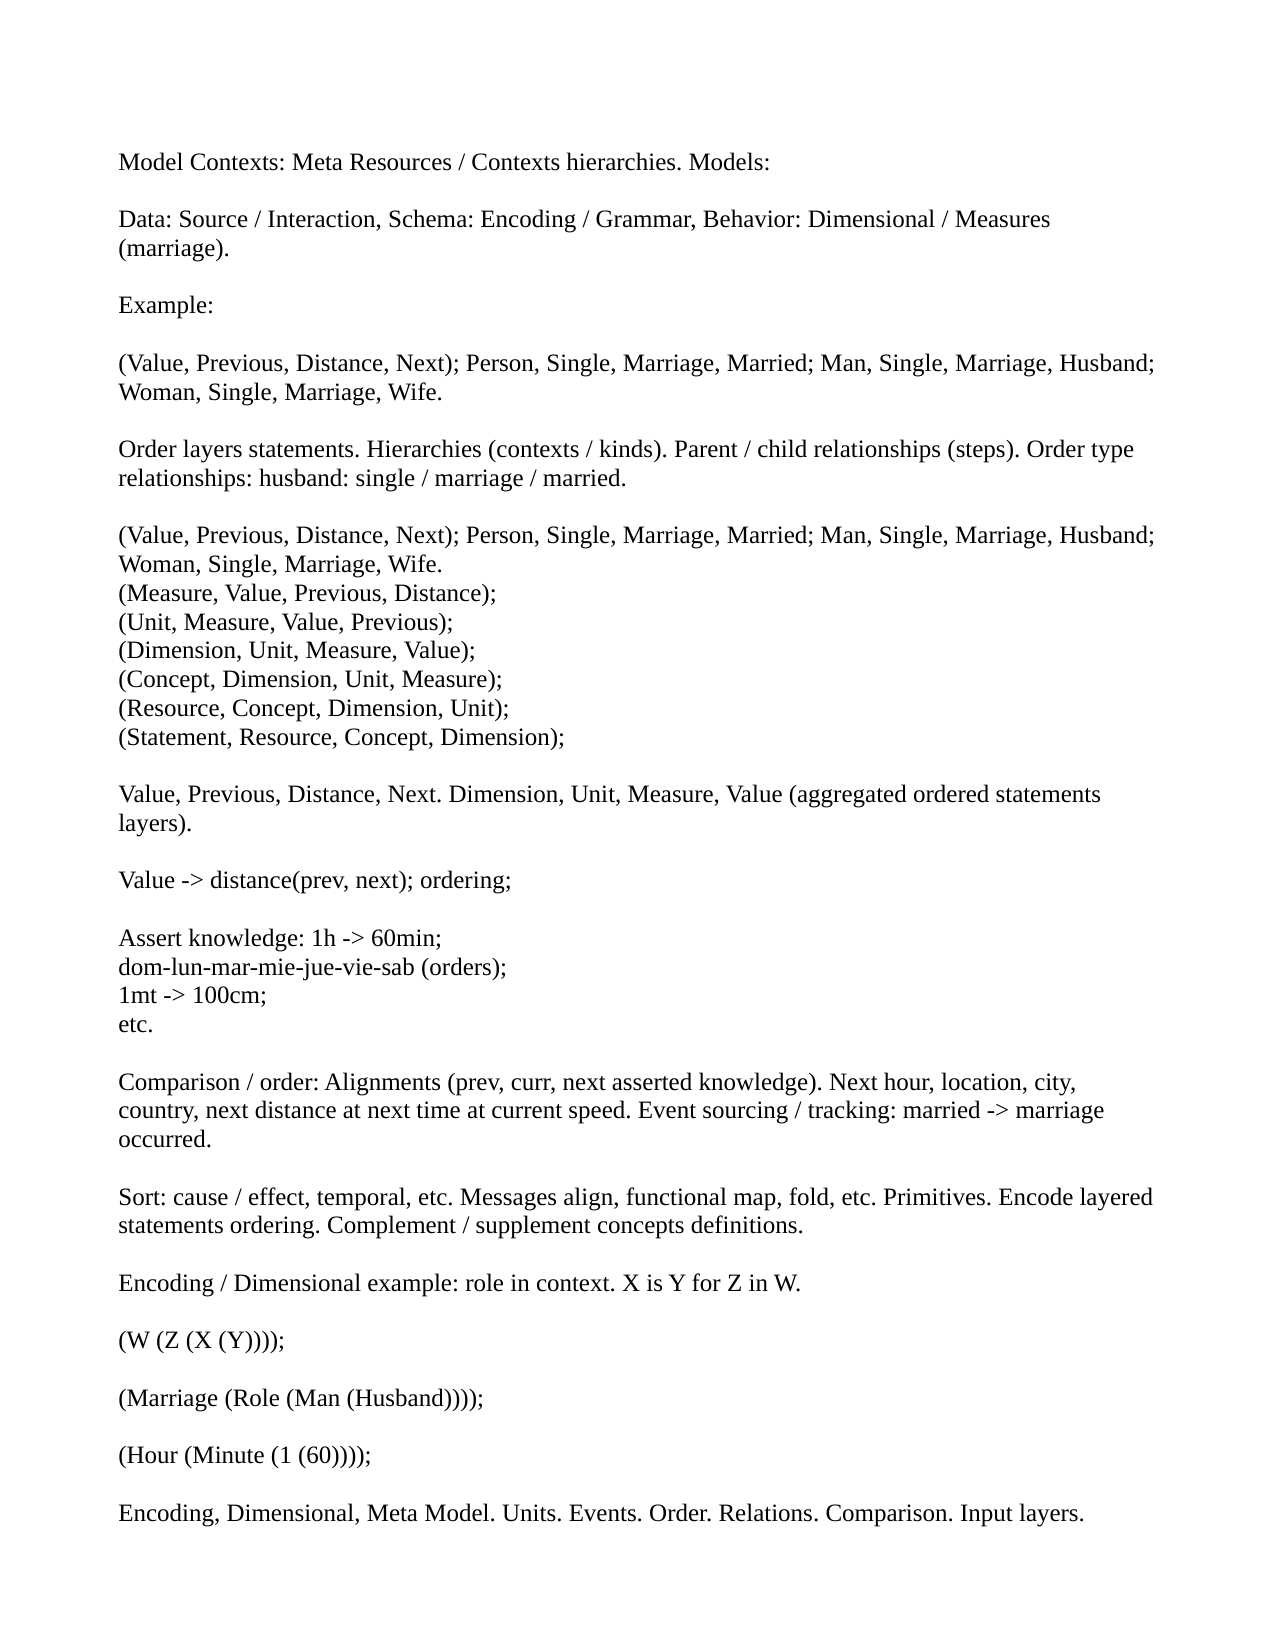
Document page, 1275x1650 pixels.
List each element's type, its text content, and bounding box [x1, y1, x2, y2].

text (Hour (Minute (1 (60)))); [118, 1441, 1157, 1469]
text Assert knowledge: 1h -> 60min; [118, 923, 1157, 952]
text (Value, Previous, Distance, Next); Person, Single, Marriage, Married; Man, Single, Marriage, Husband; Woman, Single, Marriage, Wife. (Measure, Value, Previous, Distance); (Unit, Measure, Value, Previous); (Dimension, Unit, Measure, Value); (Concept, Dimension, Unit, Measure); (Resource, Concept, Dimension, Unit); (Statement, Resource, Concept, Dimension); [118, 521, 1157, 751]
text Value, Previous, Distance, Next. Dimension, Unit, Measure, Value (aggregated ordered statements layers). [118, 779, 1157, 837]
text etc. [118, 1009, 1157, 1038]
text (W (Z (X (Y)))); [118, 1326, 1157, 1354]
text Sort: cause / effect, temporal, etc. Messages align, functional map, fold, etc. Primitives. Encode layered statements ordering. Complement / supplement concepts definitions. [118, 1153, 1157, 1239]
text 1mt -> 100cm; [118, 981, 1157, 1009]
text (Marriage (Role (Man (Husband)))); [118, 1383, 1157, 1412]
text Model Contexts: Meta Resources / Contexts hierarchies. Models: [118, 147, 1157, 176]
text Data: Source / Interaction, Schema: Encoding / Grammar, Behavior: Dimensional / Measures (marriage). [118, 204, 1157, 262]
text Example: [118, 291, 1157, 319]
text dom-lun-mar-mie-jue-vie-sab (orders); [118, 952, 1157, 981]
text Encoding, Dimensional, Meta Model. Units. Events. Order. Relations. Comparison. Input layers. [118, 1498, 1157, 1527]
text (Value, Previous, Distance, Next); Person, Single, Marriage, Married; Man, Single, Marriage, Husband; Woman, Single, Marriage, Wife. [118, 348, 1157, 406]
text Encoding / Dimensional example: role in context. X is Y for Z in W. [118, 1268, 1157, 1297]
text Order layers statements. Hierarchies (contexts / kinds). Parent / child relationships (steps). Order type relationships: husband: single / marriage / married. [118, 434, 1157, 492]
text Comparison / order: Alignments (prev, curr, next asserted knowledge). Next hour, location, city, country, next distance at next time at current speed. Event sourcing / tracking: married -> marriage occurred. [118, 1038, 1157, 1153]
text Value -> distance(prev, next); ordering; [118, 837, 1157, 923]
